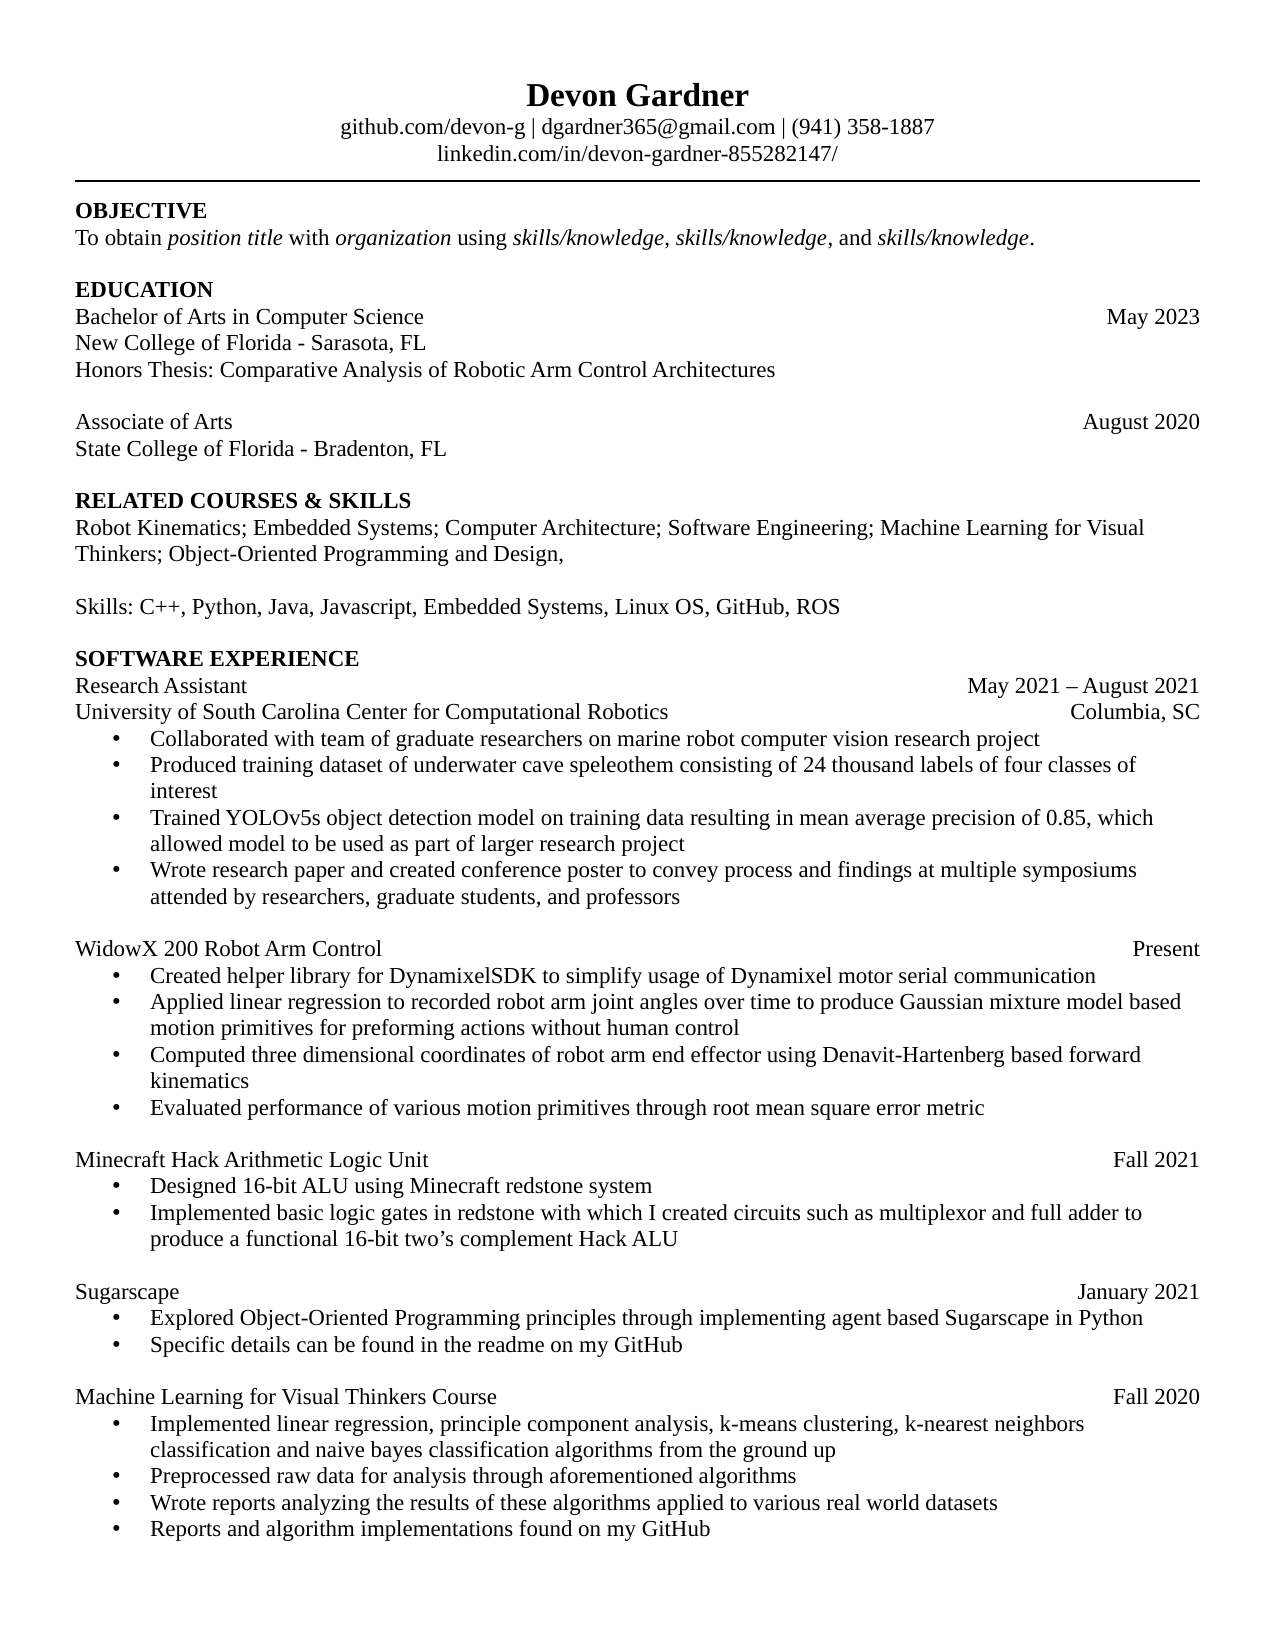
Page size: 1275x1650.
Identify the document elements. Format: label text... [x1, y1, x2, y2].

text Machine Learning for Visual Thinkers Course Fall 2020 [75, 1383, 1200, 1410]
text State College of Florida - Bradenton, FL [75, 435, 1200, 461]
list Preprocessed raw data for analysis through aforementioned algorithms [112, 1462, 1200, 1489]
text WidowX 200 Robot Arm Control Present [75, 935, 1200, 962]
text Sugarscape January 2021 [75, 1278, 1200, 1304]
text OBJECTIVE [75, 197, 1200, 224]
text New College of Florida - Sarasota, FL [75, 329, 1200, 356]
list Applied linear regression to recorded robot arm joint angles over time to produce Gaussian mixture model based motion primitives for preforming actions without human control [112, 988, 1200, 1041]
list Created helper library for DynamixelSDK to simplify usage of Dynamixel motor serial communication [112, 962, 1200, 988]
list Wrote research paper and created conference poster to convey process and findings at multiple symposiums attended by researchers, graduate students, and professors [112, 856, 1200, 909]
text linkedin.com/in/devon-gardner-855282147/ [75, 140, 1200, 166]
list Explored Object-Oriented Programming principles through implementing agent based Sugarscape in Python [112, 1304, 1200, 1331]
list Computed three dimensional coordinates of robot arm end effector using Denavit-Hartenberg based forward kinematics [112, 1041, 1200, 1093]
text RELATED COURSES & SKILLS [75, 487, 1200, 514]
text Devon Gardner [75, 75, 1200, 113]
list Specific details can be found in the readme on my GitHub [112, 1331, 1200, 1357]
list Wrote reports analyzing the results of these algorithms applied to various real world datasets [112, 1489, 1200, 1515]
list Collaborated with team of graduate researchers on marine robot computer vision research project [112, 724, 1200, 751]
text Skills: C++, Python, Java, Javascript, Embedded Systems, Linux OS, GitHub, ROS [75, 593, 1200, 619]
list Trained YOLOv5s object detection model on training data resulting in mean average precision of 0.85, which allowed model to be used as part of larger research project [112, 804, 1200, 856]
text To obtain position title with organization using skills/knowledge, skills/knowledge, and skills/knowledge. [75, 224, 1200, 250]
text University of South Carolina Center for Computational Robotics Columbia, SC [75, 698, 1200, 724]
text EDUCATION [75, 277, 1200, 303]
text SOFTWARE EXPERIENCE [75, 646, 1200, 672]
text Robot Kinematics; Embedded Systems; Computer Architecture; Software Engineering; Machine Learning for Visual Thinkers; Object-Oriented Programming and Design, [75, 514, 1200, 566]
list Implemented basic logic gates in redstone with which I created circuits such as multiplexor and full adder to produce a functional 16-bit two’s complement Hack ALU [112, 1199, 1200, 1252]
list Reports and algorithm implementations found on my GitHub [112, 1515, 1200, 1542]
text Research Assistant May 2021 – August 2021 [75, 672, 1200, 698]
text Bachelor of Arts in Computer Science May 2023 [75, 303, 1200, 329]
text Associate of Arts August 2020 [75, 408, 1200, 435]
text Minecraft Hack Arithmetic Logic Unit Fall 2021 [75, 1146, 1200, 1173]
list Evaluated performance of various motion primitives through root mean square error metric [112, 1093, 1200, 1120]
list Implemented linear regression, principle component analysis, k-means clustering, k-nearest neighbors classification and naive bayes classification algorithms from the ground up [112, 1410, 1200, 1462]
text github.com/devon-g | dgardner365@gmail.com | (941) 358-1887 [75, 113, 1200, 140]
list Produced training dataset of underwater cave speleothem consisting of 24 thousand labels of four classes of interest [112, 751, 1200, 804]
list Designed 16-bit ALU using Minecraft redstone system [112, 1173, 1200, 1199]
text Honors Thesis: Comparative Analysis of Robotic Arm Control Architectures [75, 356, 1200, 382]
